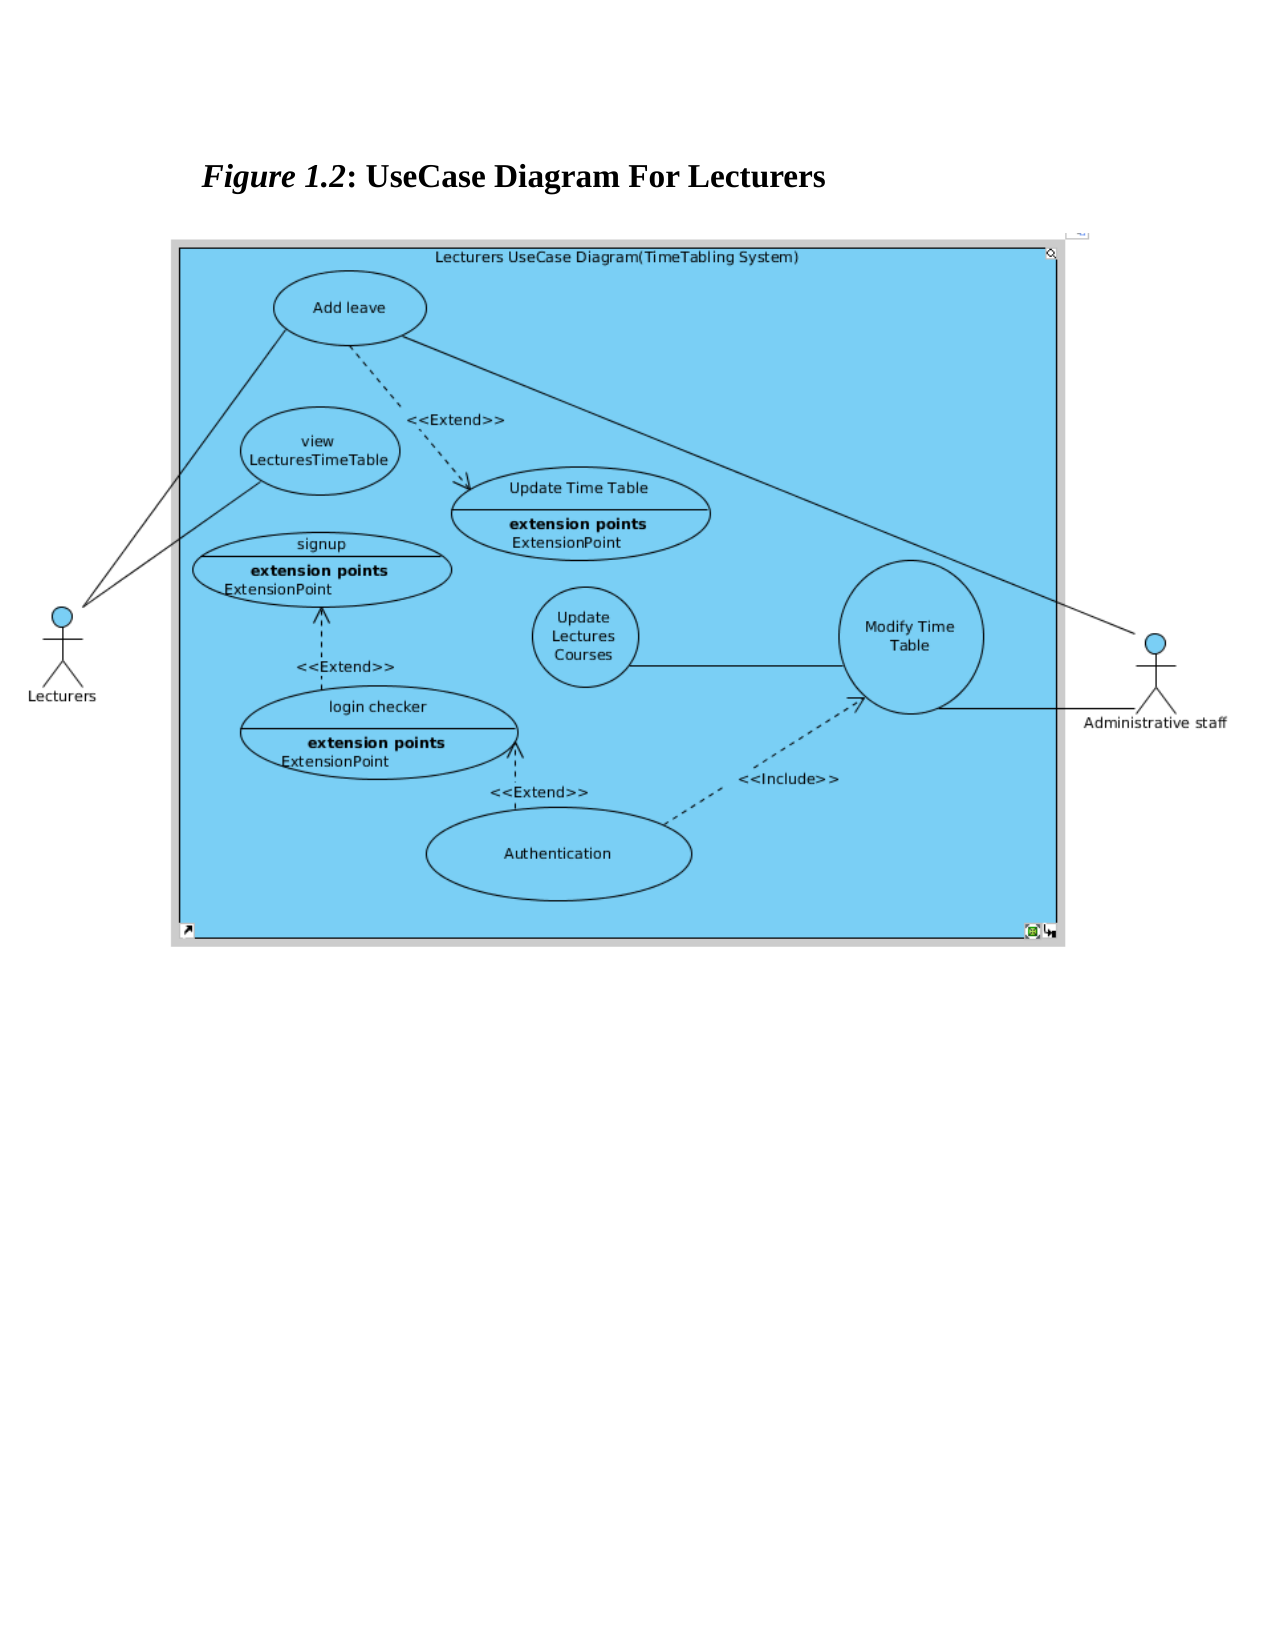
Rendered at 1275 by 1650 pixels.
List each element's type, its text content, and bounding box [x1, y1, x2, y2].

picture [0, 233, 1275, 951]
list Figure 1.2: UseCase Diagram For Lecturers [156, 156, 1157, 195]
